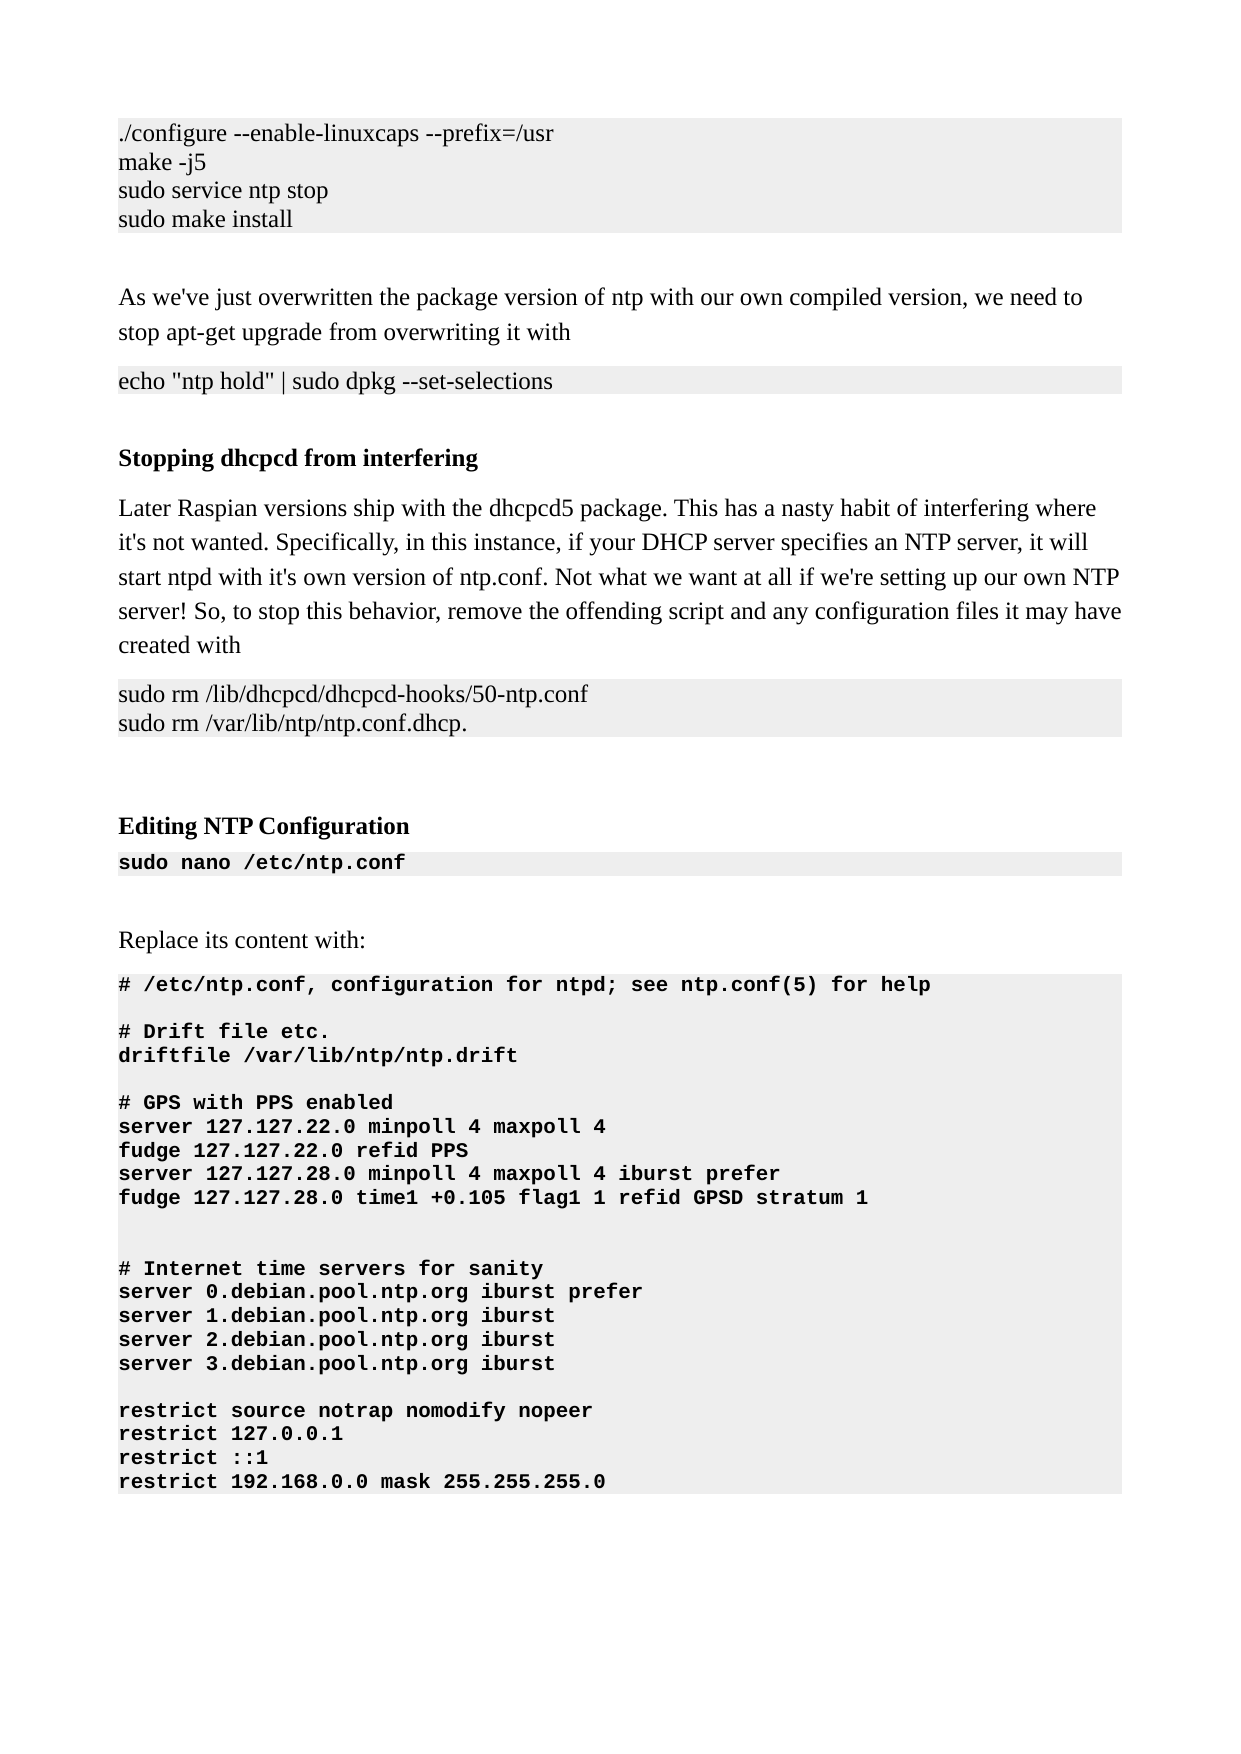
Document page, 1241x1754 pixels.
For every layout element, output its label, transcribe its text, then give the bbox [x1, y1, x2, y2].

text sudo rm /lib/dhcpcd/dhcpcd-hooks/50-ntp.conf [118, 679, 1122, 708]
text sudo service ntp stop [118, 176, 1122, 204]
text make -j5 [118, 147, 1122, 176]
text sudo make install [118, 204, 1122, 233]
text echo "ntp hold" | sudo dpkg --set-selections [118, 366, 1122, 394]
text ./configure --enable-linuxcaps --prefix=/usr [118, 118, 1122, 147]
text sudo nano /etc/ntp.conf [118, 852, 1122, 876]
subtitle Editing NTP Configuration [118, 811, 1122, 840]
text Replace its content with: [118, 925, 1122, 954]
text # /etc/ntp.conf, configuration for ntpd; see ntp.conf(5) for help # Drift file etc. driftfile /var/lib/ntp/ntp.drift # GPS with PPS enabled server 127.127.22.0 minpoll 4 maxpoll 4 fudge 127.127.22.0 refid PPS server 127.127.28.0 minpoll 4 maxpoll 4 iburst prefer fudge 127.127.28.0 time1 +0.105 flag1 1 refid GPSD stratum 1 # Internet time servers for sanity server 0.debian.pool.ntp.org iburst prefer server 1.debian.pool.ntp.org iburst server 2.debian.pool.ntp.org iburst server 3.debian.pool.ntp.org iburst restrict source notrap nomodify nopeer restrict 127.0.0.1 restrict ::1 restrict 192.168.0.0 mask 255.255.255.0 [118, 974, 1122, 1494]
text Later Raspian versions ship with the dhcpcd5 package. This has a nasty habit of interfering where it's not wanted. Specifically, in this instance, if your DHCP server specifies an NTP server, it will start ntpd with it's own version of ntp.conf. Not what we want at all if we're setting up our own NTP server! So, to stop this behavior, remove the offending script and any configuration files it may have created with [118, 493, 1122, 659]
text sudo rm /var/lib/ntp/ntp.conf.dhcp. [118, 708, 1122, 737]
text Stopping dhcpcd from interfering [118, 443, 1122, 472]
text As we've just overwritten the package version of ntp with our own compiled version, we need to stop apt-get upgrade from overwriting it with [118, 282, 1122, 345]
